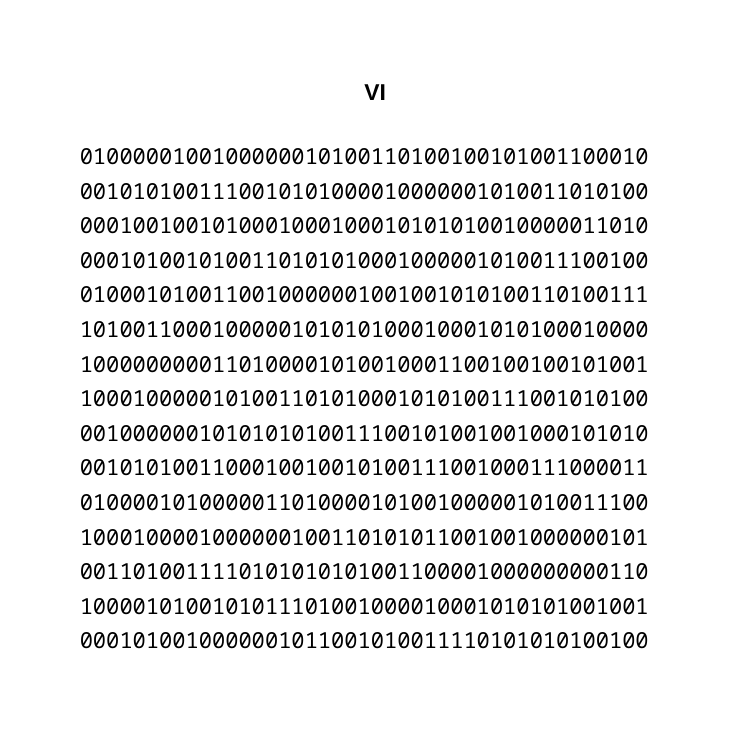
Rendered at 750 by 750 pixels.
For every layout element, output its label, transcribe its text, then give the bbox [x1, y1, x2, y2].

text 010000010010000001010011010010010100110001000101010011100101010000100000010100110101000001001001010001000100010101010010000011010000101001010011010101000100000101001110010001000101001100100000010010010101001101001111010011000100000101010100010001010100010000100000000011010000101001000110010010010100110001000001010011010100010101001110010101000010000001010101010011100101001001000101010001010100110001001001010011100100011100001101000010100000110100001010010000010100111001000100001000000100110101011001001000000101001101001111010101010100110000100000000011010000101001010111010010000100010101010010010001010010000001011001010011110101010100100 [79, 141, 661, 655]
subtitle VI [79, 79, 671, 105]
